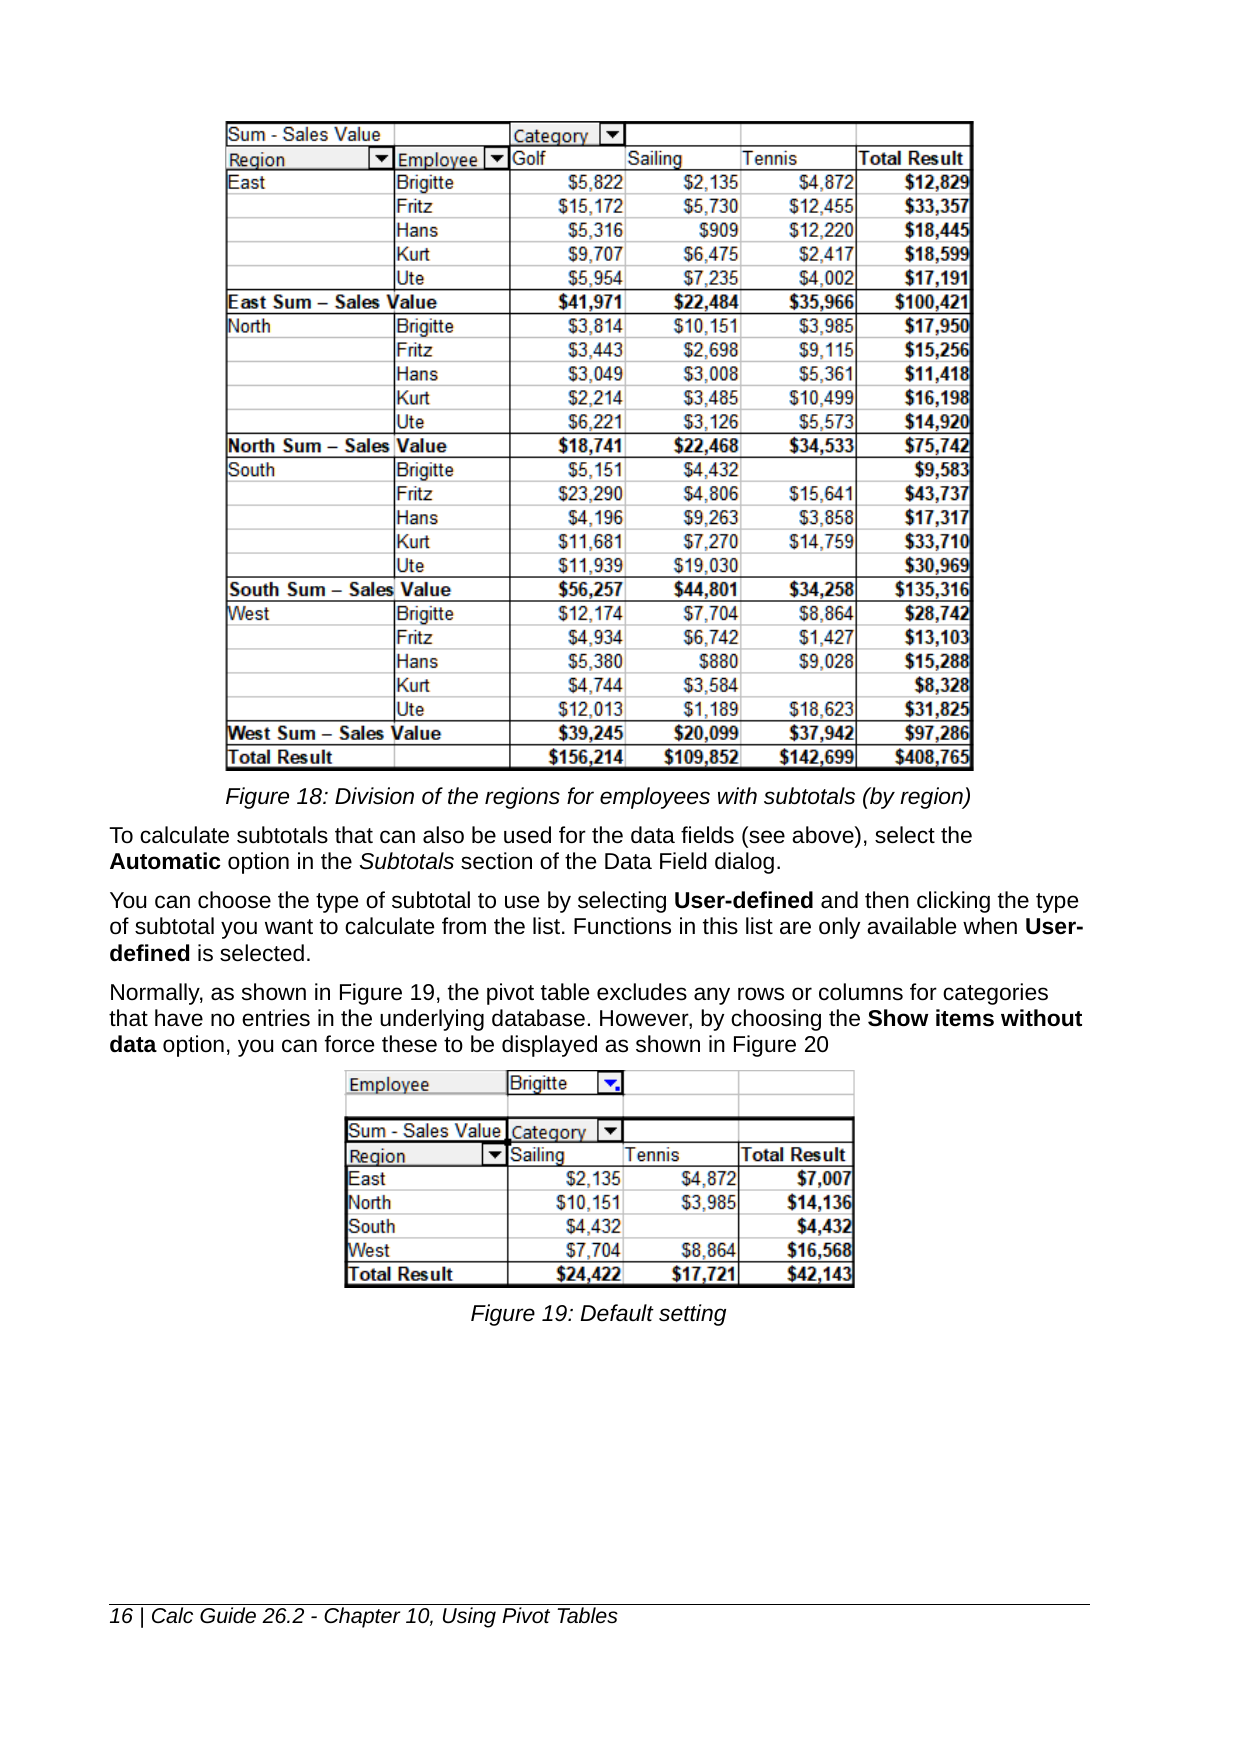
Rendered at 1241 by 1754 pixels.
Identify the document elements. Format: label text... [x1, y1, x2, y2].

picture [225, 121, 974, 771]
text Figure 18: Division of the regions for employees with subtotals (by region) [225, 783, 974, 809]
text You can choose the type of subtotal to use by selecting User-defined and then clicking the type of subtotal you want to calculate from the list. Functions in this list are only available when User-defined is selected. [109, 887, 1090, 966]
text Normally, as shown in Figure 19, the pivot table excludes any rows or columns for categories that have no entries in the underlying database. However, by choosing the Show items without data option, you can force these to be displayed as shown in Figure 20 [109, 978, 1090, 1058]
picture [344, 1070, 855, 1288]
text Figure 19: Default setting [344, 1300, 854, 1327]
text To calculate subtotals that can also be used for the data fields (see above), select the Automatic option in the Subtotals section of the Data Field dialog. [109, 822, 1090, 874]
